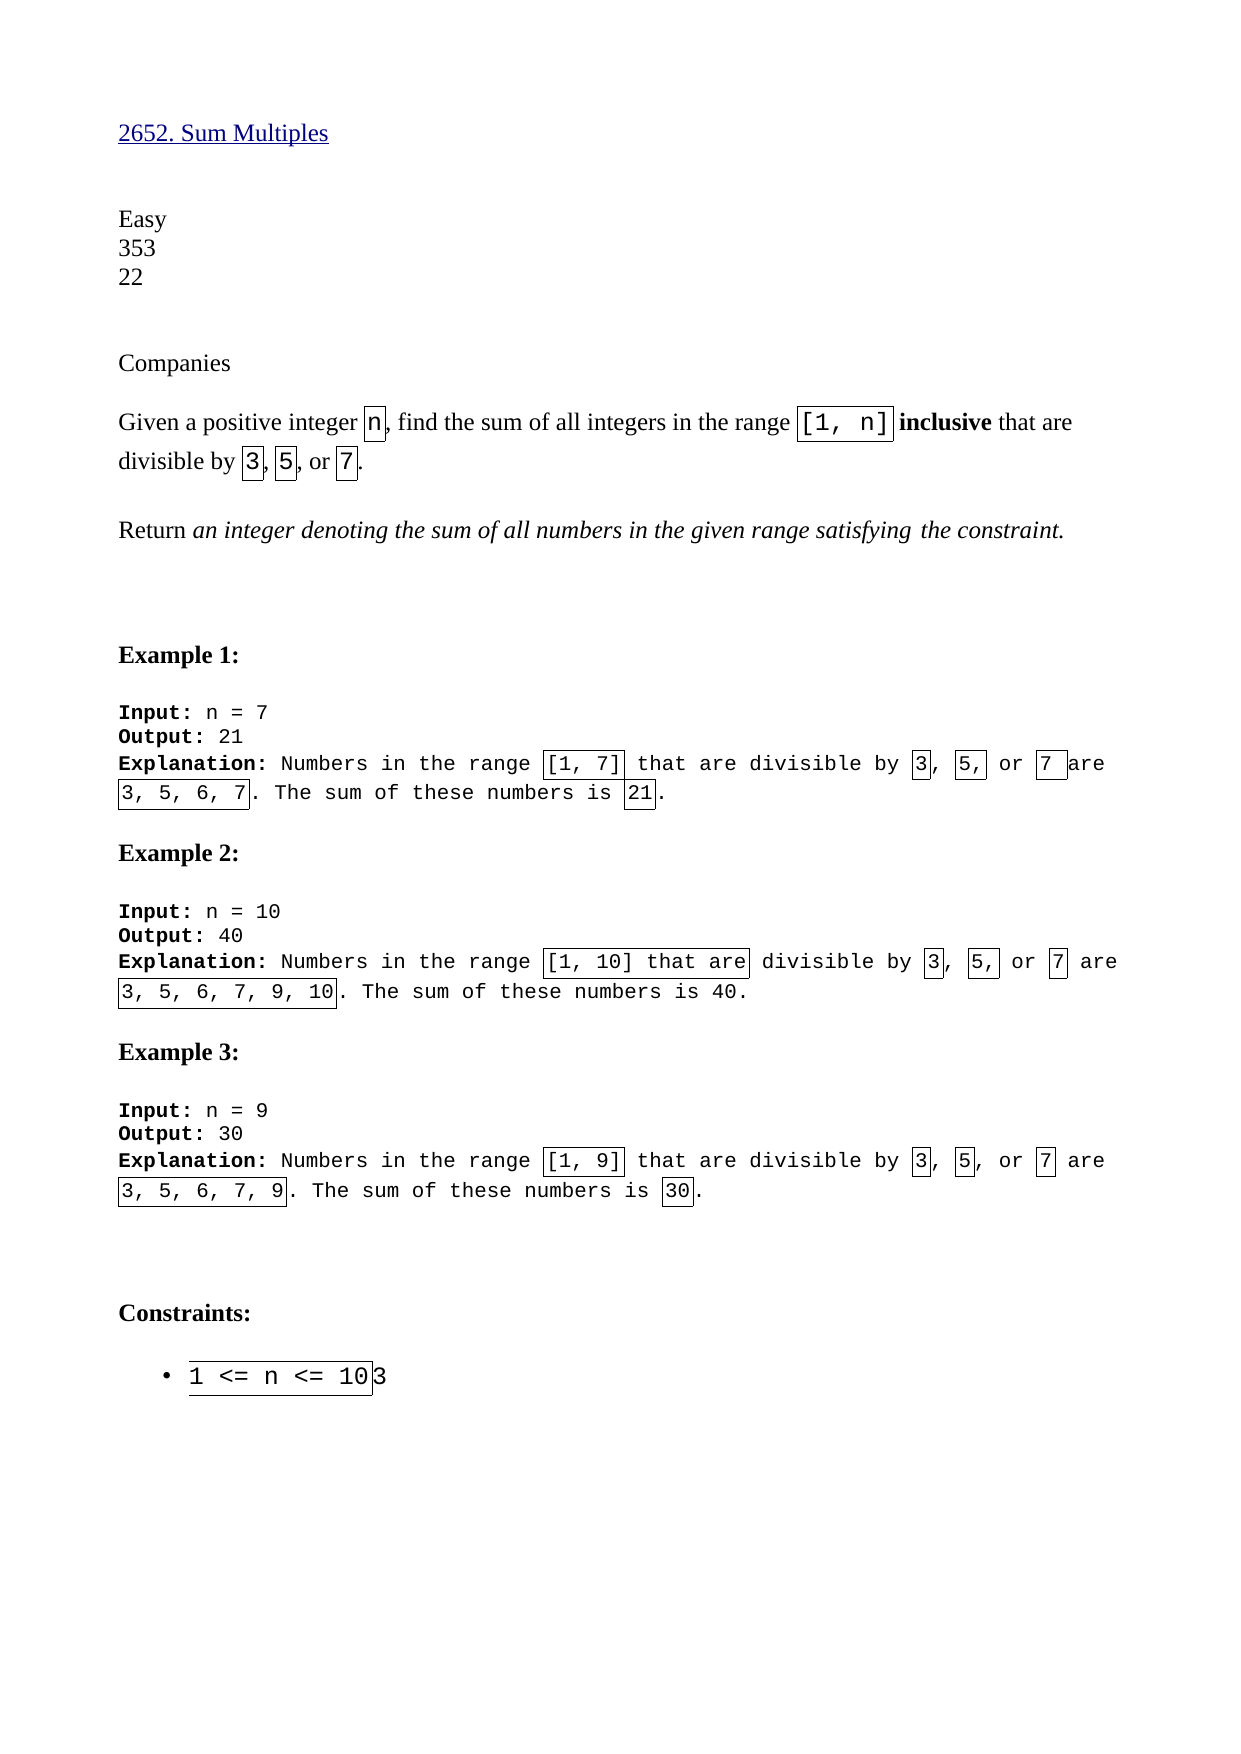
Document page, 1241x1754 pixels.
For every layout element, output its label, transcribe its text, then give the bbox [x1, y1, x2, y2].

text Given a positive integer n, find the sum of all integers in the range [1, n] inclusive that are divisible by 3, 5, or 7. [118, 406, 1122, 480]
text Explanation: Numbers in the range [1, 9] that are divisible by 3, 5, or 7 are 3, 5, 6, 7, 9. The sum of these numbers is 30. [118, 1147, 1122, 1206]
text Example 2: [118, 838, 1122, 867]
text Explanation: Numbers in the range [1, 7] that are divisible by 3, 5, or 7 are 3, 5, 6, 7. The sum of these numbers is 21. [119, 780, 249, 809]
text Easy [118, 204, 1122, 233]
text Input: n = 9 [118, 1099, 1122, 1123]
text Input: n = 10 [118, 901, 1122, 924]
text Companies [118, 348, 1122, 377]
text Output: 40 [118, 924, 1122, 948]
text Constraints: [118, 1298, 1122, 1327]
text Input: n = 7 [118, 702, 1122, 726]
text Return an integer denoting the sum of all numbers in the given range satisfying the constraint. [118, 515, 1122, 543]
text Example 3: [118, 1037, 1122, 1066]
text Output: 21 [118, 726, 1122, 749]
text 22 [118, 262, 1122, 291]
list 1 <= n <= 103 [373, 1361, 1122, 1395]
list 1 <= n <= 103 [162, 1361, 372, 1395]
text 2652. Sum Multiples [118, 118, 1122, 147]
text Explanation: Numbers in the range [1, 10] that are divisible by 3, 5, or 7 are 3, 5, 6, 7, 9, 10. The sum of these numbers is 40. [118, 948, 1122, 1008]
text Output: 30 [118, 1123, 1122, 1147]
text Explanation: Numbers in the range [1, 7] that are divisible by 3, 5, or 7 are 3, 5, 6, 7. The sum of these numbers is 21. [118, 749, 624, 809]
text 353 [118, 233, 1122, 262]
text Explanation: Numbers in the range [1, 7] that are divisible by 3, 5, or 7 are 3, 5, 6, 7. The sum of these numbers is 21. [625, 749, 1122, 809]
text Example 1: [118, 640, 1122, 668]
